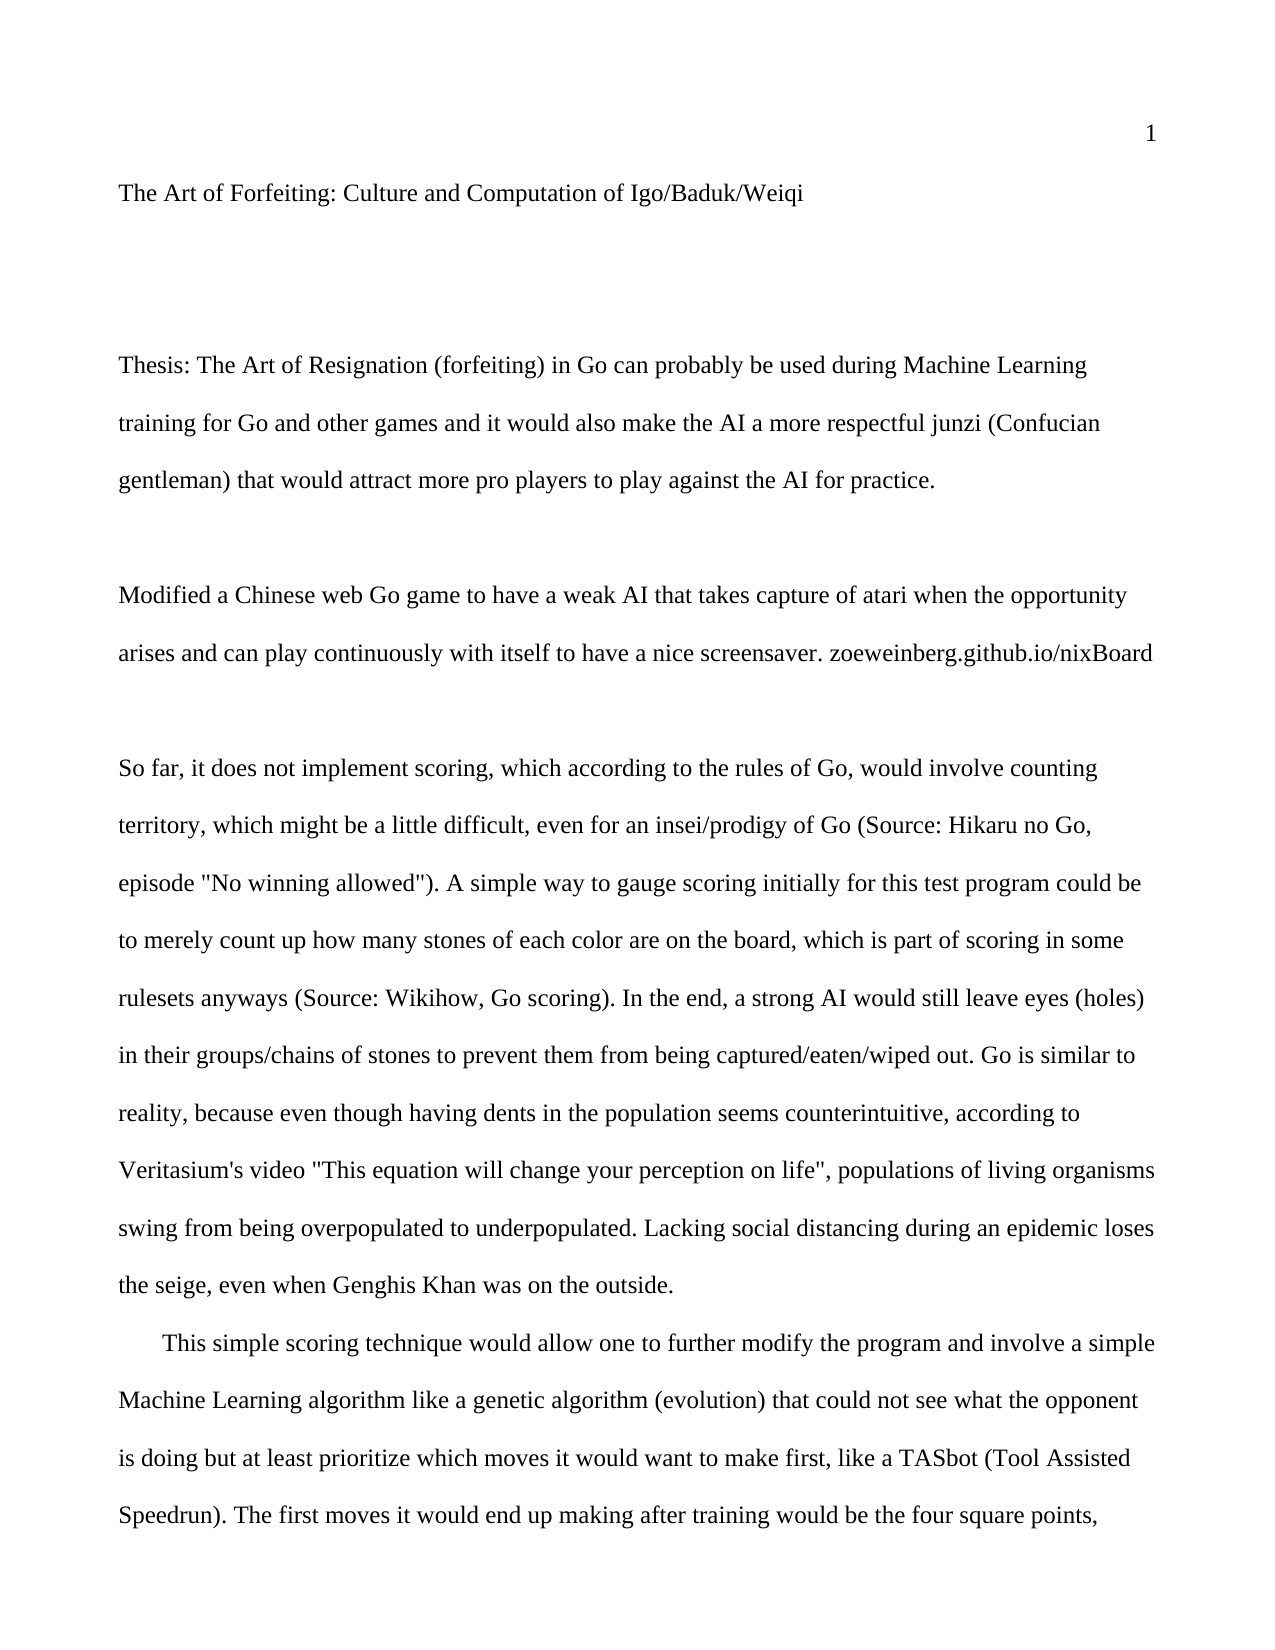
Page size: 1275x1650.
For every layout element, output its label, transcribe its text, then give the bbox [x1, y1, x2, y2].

text Modified a Chinese web Go game to have a weak AI that takes capture of atari when the opportunity arises and can play continuously with itself to have a nice screensaver. zoeweinberg.github.io/nixBoard [118, 581, 1157, 667]
text So far, it does not implement scoring, which according to the rules of Go, would involve counting territory, which might be a little difficult, even for an insei/prodigy of Go (Source: Hikaru no Go, episode "No winning allowed"). A simple way to gauge scoring initially for this test program could be to merely count up how many stones of each color are on the board, which is part of scoring in some rulesets anyways (Source: Wikihow, Go scoring). In the end, a strong AI would still leave eyes (holes) in their groups/chains of stones to prevent them from being captured/eaten/wiped out. Go is similar to reality, because even though having dents in the population seems counterintuitive, according to Veritasium's video "This equation will change your perception on life", populations of living organisms swing from being overpopulated to underpopulated. Lacking social distancing during an epidemic loses the seige, even when Genghis Khan was on the outside. [118, 753, 1157, 1299]
text The Art of Forfeiting: Culture and Computation of Igo/Baduk/Weiqi [118, 178, 1157, 207]
text Thesis: The Art of Resignation (forfeiting) in Go can probably be used during Machine Learning training for Go and other games and it would also make the AI a more respectful junzi (Confucian gentleman) that would attract more pro players to play against the AI for practice. [118, 351, 1157, 494]
text This simple scoring technique would allow one to further modify the program and involve a simple Machine Learning algorithm like a genetic algorithm (evolution) that could not see what the opponent is doing but at least prioritize which moves it would want to make first, like a TASbot (Tool Assisted Speedrun). The first moves it would end up making after training would be the four square points, [118, 1328, 1157, 1529]
